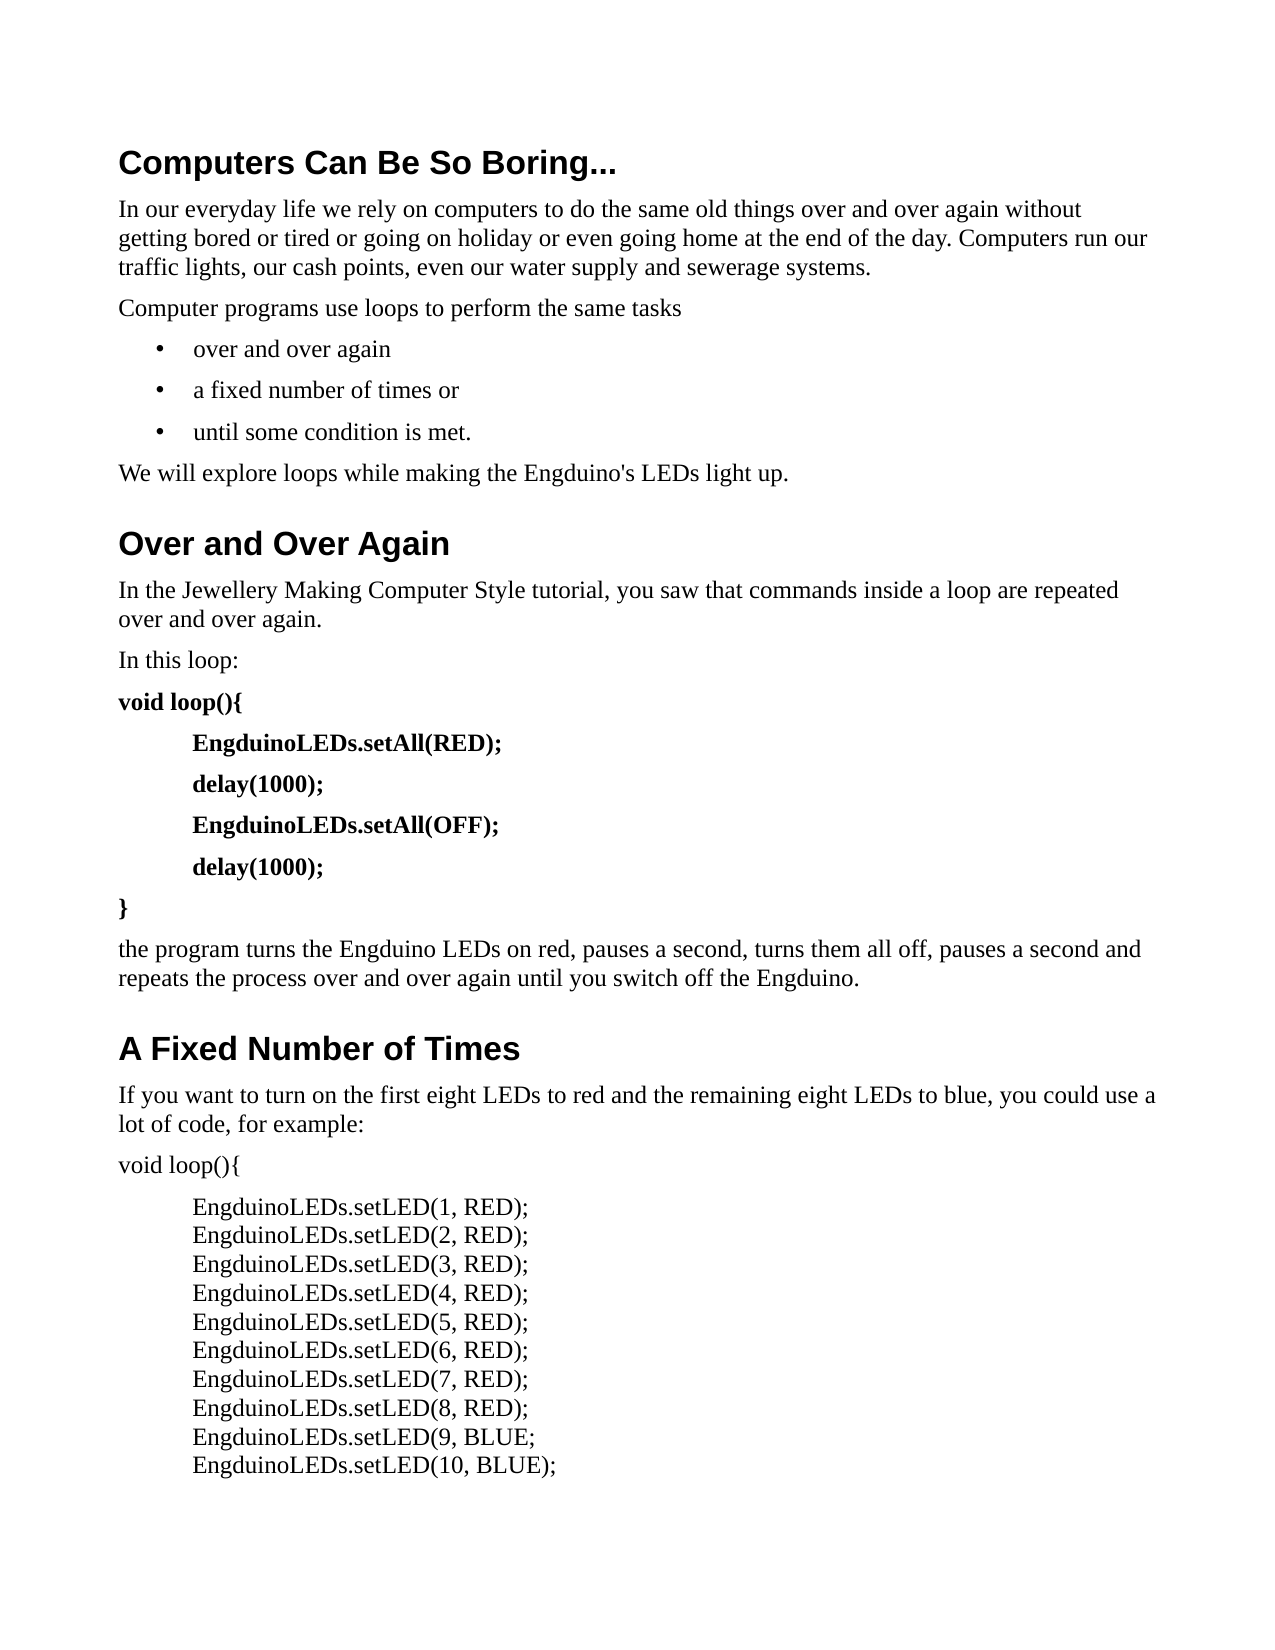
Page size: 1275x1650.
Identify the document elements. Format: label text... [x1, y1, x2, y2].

text delay(1000); [118, 769, 1157, 798]
text void loop(){ [118, 687, 1157, 715]
text If you want to turn on the first eight LEDs to red and the remaining eight LEDs to blue, you could use a lot of code, for example: [118, 1080, 1157, 1138]
text EngduinoLEDs.setLED(9, BLUE; [118, 1422, 1157, 1450]
text the program turns the Engduino LEDs on red, pauses a second, turns them all off, pauses a second and repeats the process over and over again until you switch off the Engduino. [118, 934, 1157, 992]
text void loop(){ [118, 1150, 1157, 1179]
text EngduinoLEDs.setLED(4, RED); [118, 1278, 1157, 1307]
text EngduinoLEDs.setAll(RED); [118, 728, 1157, 757]
subtitle Over and Over Again [118, 524, 1157, 563]
text EngduinoLEDs.setLED(6, RED); [118, 1335, 1157, 1364]
text EngduinoLEDs.setLED(8, RED); [118, 1393, 1157, 1422]
subtitle Computers Can Be So Boring... [118, 143, 1157, 182]
text In this loop: [118, 645, 1157, 674]
text We will explore loops while making the Engduino's LEDs light up. [118, 458, 1157, 487]
text EngduinoLEDs.setLED(3, RED); [118, 1249, 1157, 1278]
text Computer programs use loops to perform the same tasks [118, 293, 1157, 322]
text EngduinoLEDs.setLED(1, RED); [118, 1192, 1157, 1220]
text EngduinoLEDs.setLED(10, BLUE); [118, 1450, 1157, 1479]
text In the Jewellery Making Computer Style tutorial, you saw that commands inside a loop are repeated over and over again. [118, 575, 1157, 633]
text In our everyday life we rely on computers to do the same old things over and over again without getting bored or tired or going on holiday or even going home at the end of the day. Computers run our traffic lights, our cash points, even our water supply and sewerage systems. [118, 194, 1157, 281]
text EngduinoLEDs.setLED(2, RED); [118, 1220, 1157, 1249]
list over and over again [156, 334, 1157, 363]
text } [118, 893, 1157, 922]
list a fixed number of times or [156, 376, 1157, 404]
text delay(1000); [118, 852, 1157, 880]
subtitle A Fixed Number of Times [118, 1029, 1157, 1068]
text EngduinoLEDs.setLED(5, RED); [118, 1307, 1157, 1335]
list until some condition is met. [156, 417, 1157, 446]
text EngduinoLEDs.setAll(OFF); [118, 810, 1157, 839]
text EngduinoLEDs.setLED(7, RED); [118, 1364, 1157, 1393]
